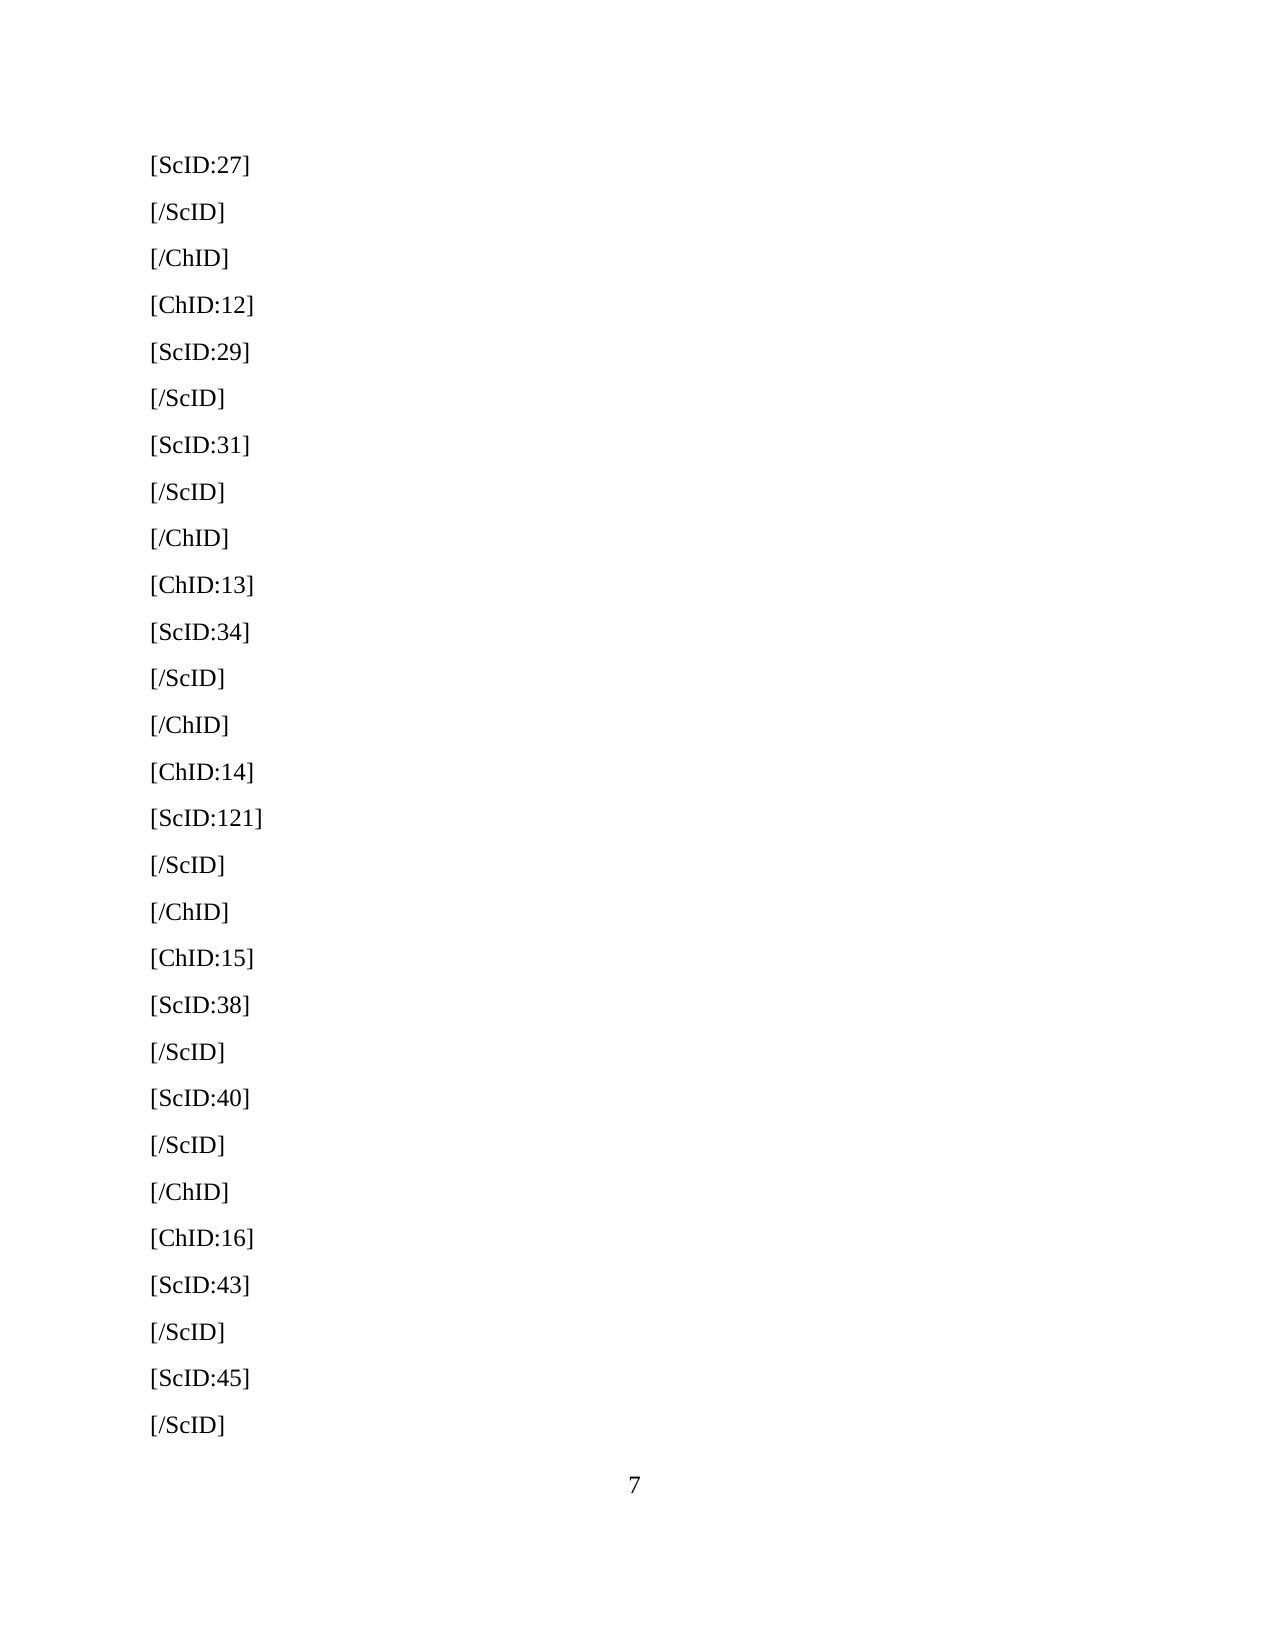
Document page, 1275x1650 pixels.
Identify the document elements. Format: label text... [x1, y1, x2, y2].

text [/ChID] [150, 897, 1125, 925]
text [ChID:12] [150, 290, 1125, 319]
text [/ChID] [150, 710, 1125, 739]
text [ScID:121] [150, 803, 1125, 832]
text [/ChID] [150, 1177, 1125, 1205]
text [/ScID] [150, 197, 1125, 225]
text [/ChID] [150, 523, 1125, 552]
text [/ScID] [150, 1410, 1125, 1439]
text [ScID:34] [150, 617, 1125, 645]
text [ScID:43] [150, 1270, 1125, 1299]
text [/ScID] [150, 1037, 1125, 1065]
text [/ScID] [150, 477, 1125, 505]
text [ChID:15] [150, 943, 1125, 972]
text [ScID:38] [150, 990, 1125, 1019]
text [ChID:14] [150, 757, 1125, 785]
text [ScID:29] [150, 337, 1125, 365]
text [/ScID] [150, 1317, 1125, 1345]
text [/ScID] [150, 663, 1125, 692]
text [/ChID] [150, 243, 1125, 272]
text [ScID:27] [150, 150, 1125, 179]
text [/ScID] [150, 383, 1125, 412]
text [ScID:40] [150, 1083, 1125, 1112]
text [ScID:31] [150, 430, 1125, 459]
text [/ScID] [150, 850, 1125, 879]
text [/ScID] [150, 1130, 1125, 1159]
text [ChID:16] [150, 1223, 1125, 1252]
text [ChID:13] [150, 570, 1125, 599]
text [ScID:45] [150, 1363, 1125, 1392]
